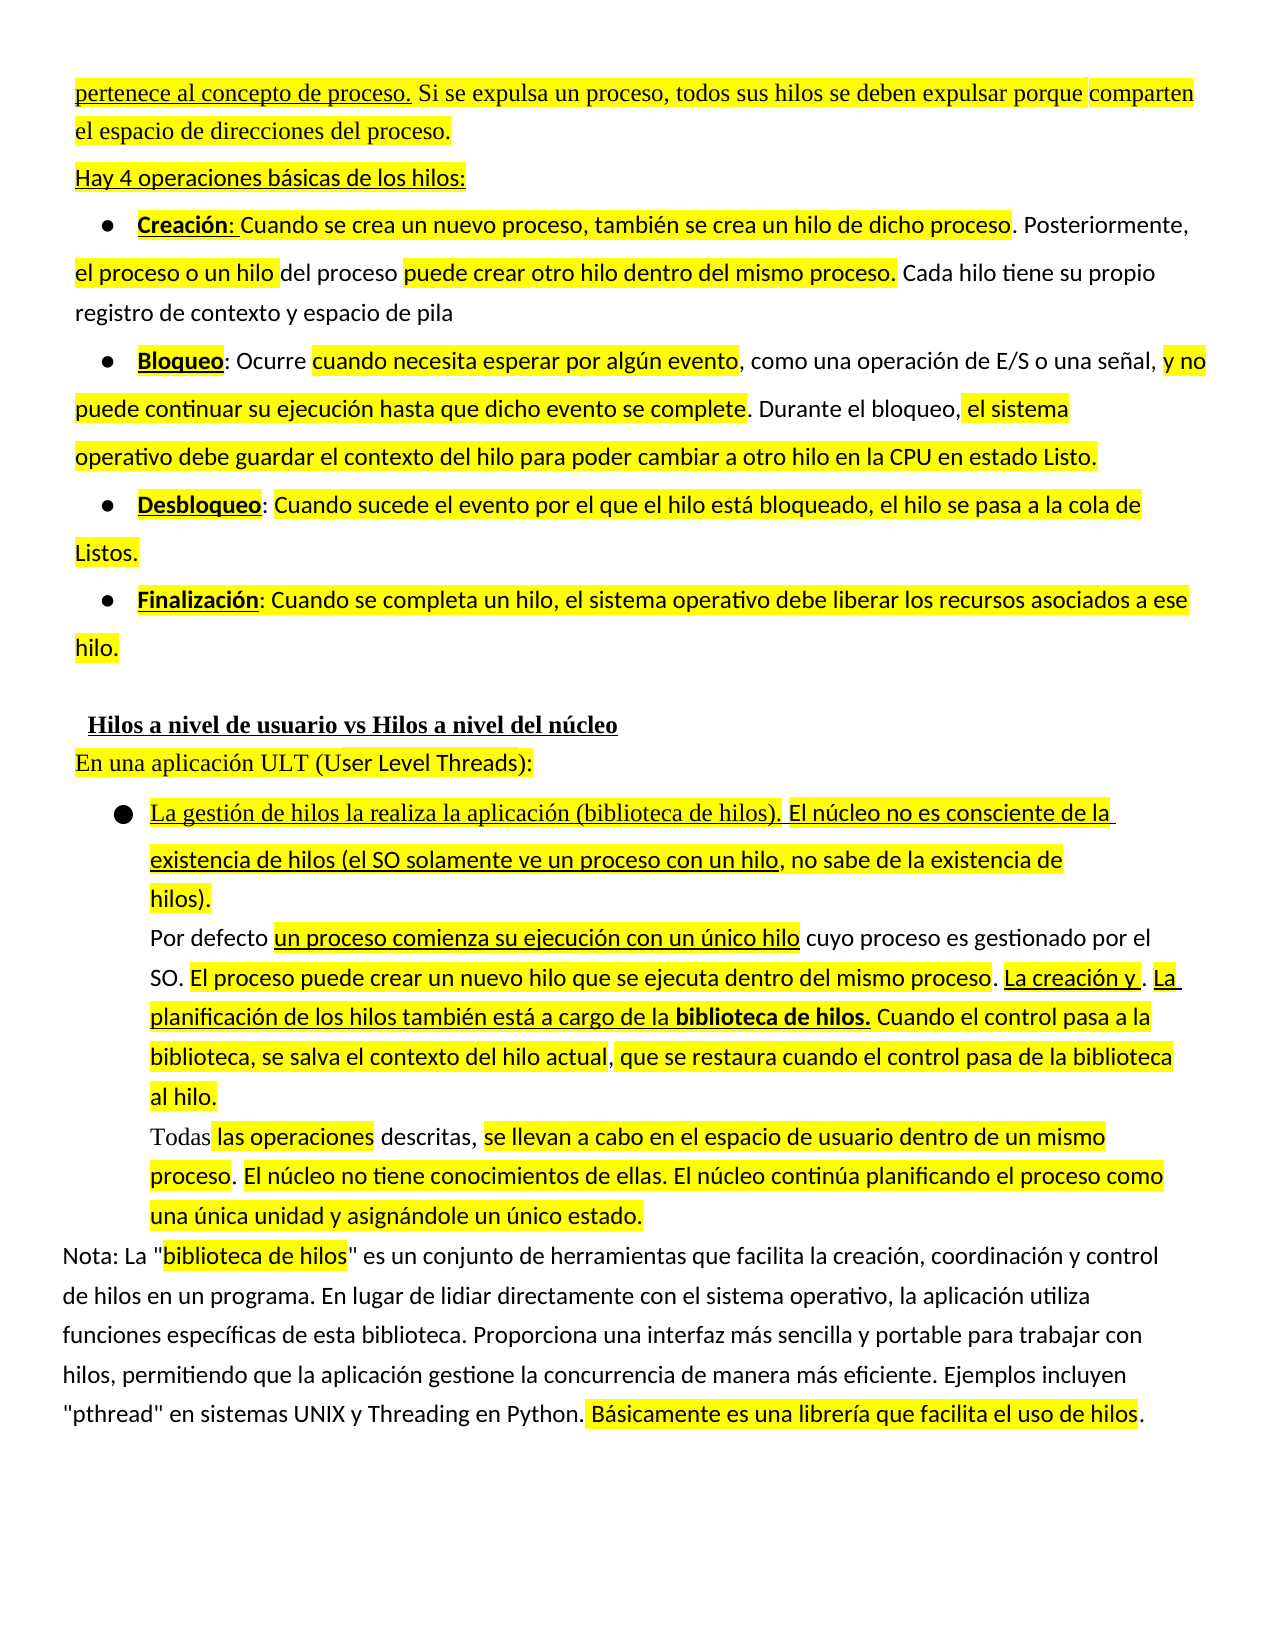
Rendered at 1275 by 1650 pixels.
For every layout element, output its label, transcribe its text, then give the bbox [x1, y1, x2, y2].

text puede continuar su ejecución hasta que dicho evento se complete. Durante el bloqueo, el sistema [75, 393, 1212, 423]
list Desbloqueo: Cuando sucede el evento por el que el hilo está bloqueado, el hilo se pasa a la cola de [100, 489, 1212, 519]
text Hay 4 operaciones básicas de los hilos: [75, 162, 1212, 192]
text Listos. [75, 537, 1212, 567]
list Finalización: Cuando se completa un hilo, el sistema operativo debe liberar los recursos asociados a ese [100, 585, 1212, 615]
list La gestión de hilos la realiza la aplicación (biblioteca de hilos). El núcleo no es consciente de la existencia de hilos (el SO solamente ve un proceso con un hilo, no sabe de la existencia de hilos). [112, 784, 1124, 913]
text operativo debe guardar el contexto del hilo para poder cambiar a otro hilo en la CPU en estado Listo. [75, 441, 1212, 471]
text Nota: La "biblioteca de hilos" es un conjunto de herramientas que facilita la creación, coordinación y control de hilos en un programa. En lugar de lidiar directamente con el sistema operativo, la aplicación utiliza funciones específicas de esta biblioteca. Proporciona una interfaz más sencilla y portable para trabajar con hilos, permitiendo que la aplicación gestione la concurrencia de manera más eficiente. Ejemplos incluyen "pthread" en sistemas UNIX y Threading en Python. Básicamente es una librería que facilita el uso de hilos. [62, 1240, 1190, 1429]
list Creación: Cuando se crea un nuevo proceso, también se crea un hilo de dicho proceso. Posteriormente, [100, 210, 1212, 240]
text hilo. [75, 633, 1212, 663]
text el proceso o un hilo del proceso puede crear otro hilo dentro del mismo proceso. Cada hilo tiene su propio registro de contexto y espacio de pila [75, 258, 1212, 328]
text En una aplicación ULT (User Level Threads): [75, 747, 1212, 777]
text Todas las operaciones descritas, se llevan a cabo en el espacio de usuario dentro de un mismo proceso. El núcleo no tiene conocimientos de ellas. El núcleo continúa planificando el proceso como una única unidad y asignándole un único estado. [150, 1121, 1190, 1231]
text pertenece al concepto de proceso. Si se expulsa un proceso, todos sus hilos se deben expulsar porque comparten el espacio de direcciones del proceso. [75, 77, 1212, 145]
list Bloqueo: Ocurre cuando necesita esperar por algún evento, como una operación de E/S o una señal, y no [100, 345, 1212, 376]
text Por defecto un proceso comienza su ejecución con un único hilo cuyo proceso es gestionado por el SO. El proceso puede crear un nuevo hilo que se ejecuta dentro del mismo proceso. La creación y . La planificación de los hilos también está a cargo de la biblioteca de hilos. Cuando el control pasa a la biblioteca, se salva el contexto del hilo actual, que se restaura cuando el control pasa de la biblioteca al hilo. [150, 922, 1190, 1111]
subtitle Hilos a nivel de usuario vs Hilos a nivel del núcleo [75, 710, 1212, 739]
